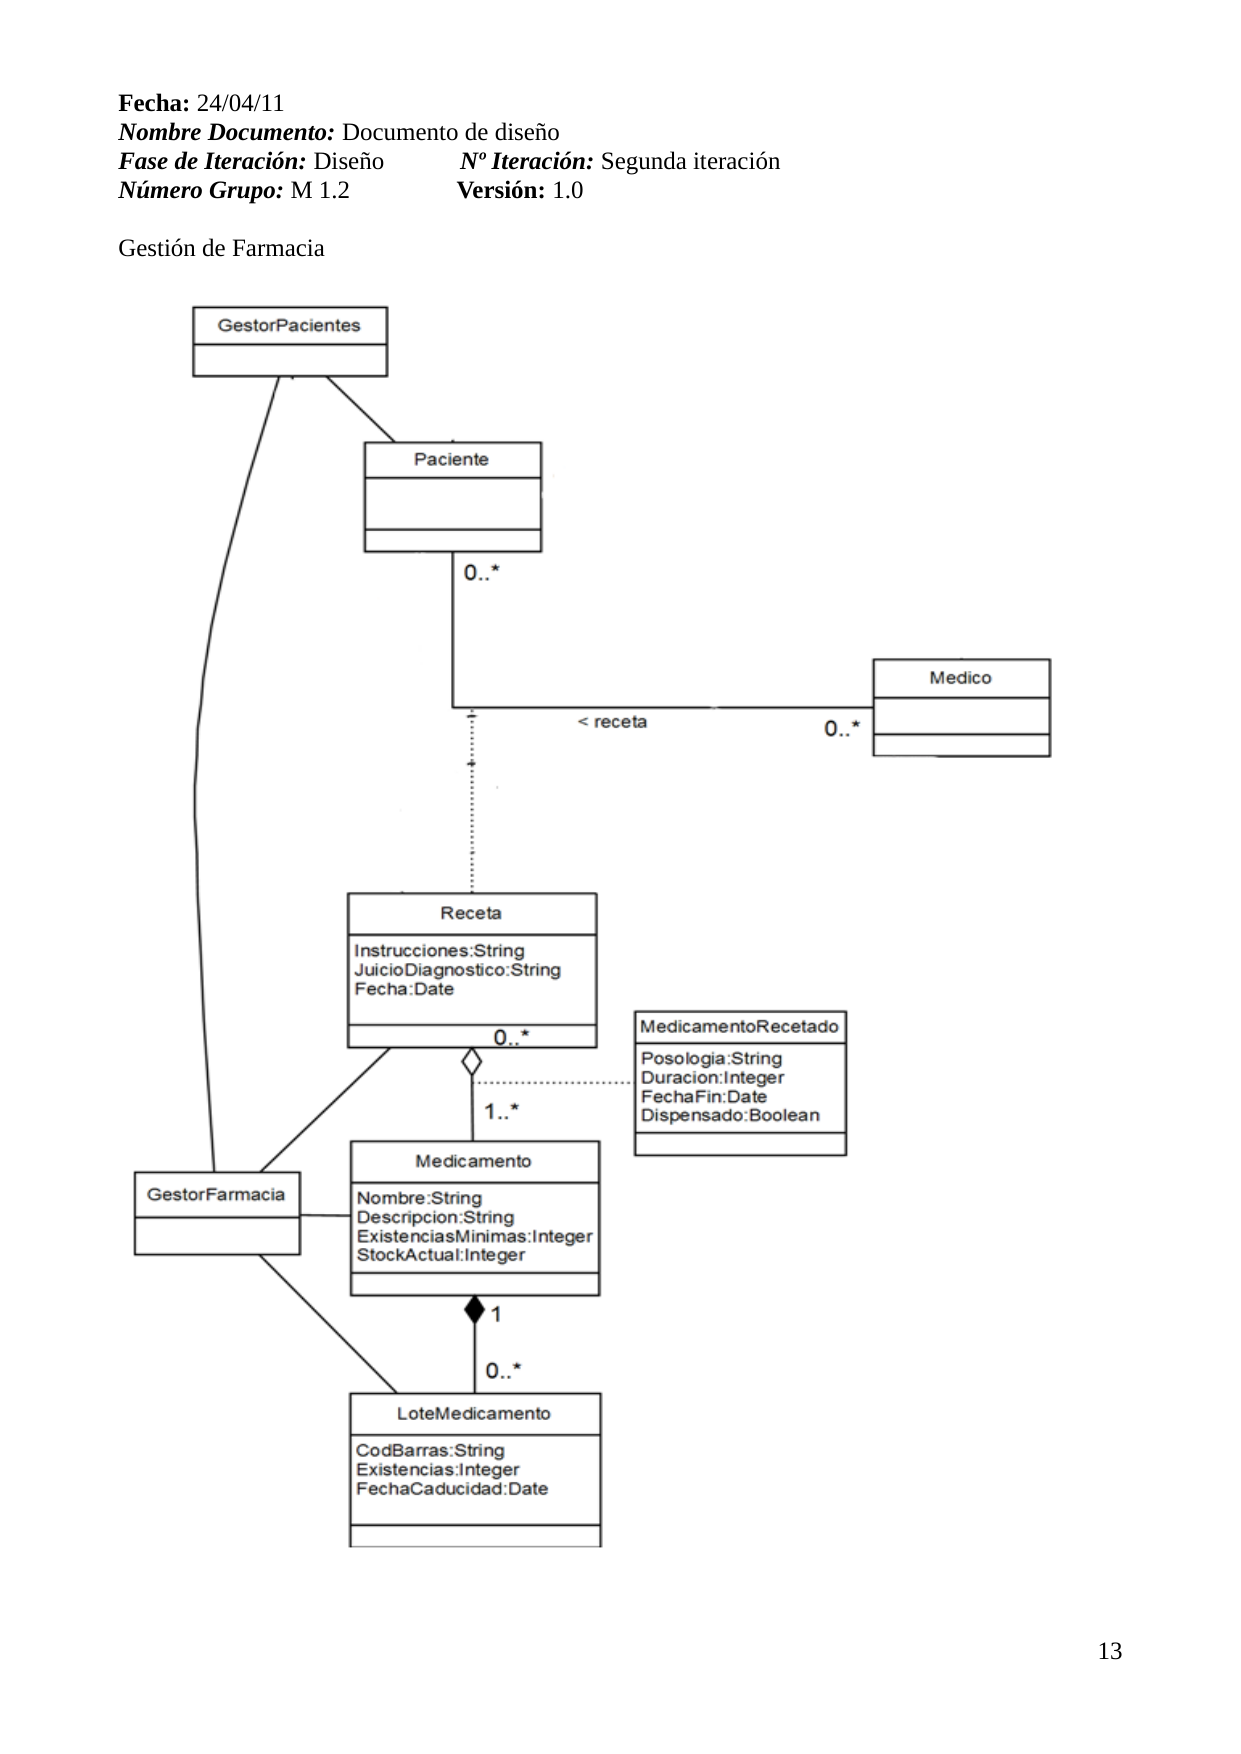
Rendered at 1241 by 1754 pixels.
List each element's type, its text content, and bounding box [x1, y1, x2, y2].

picture [133, 290, 1089, 1549]
text Gestión de Farmacia [118, 233, 1122, 262]
